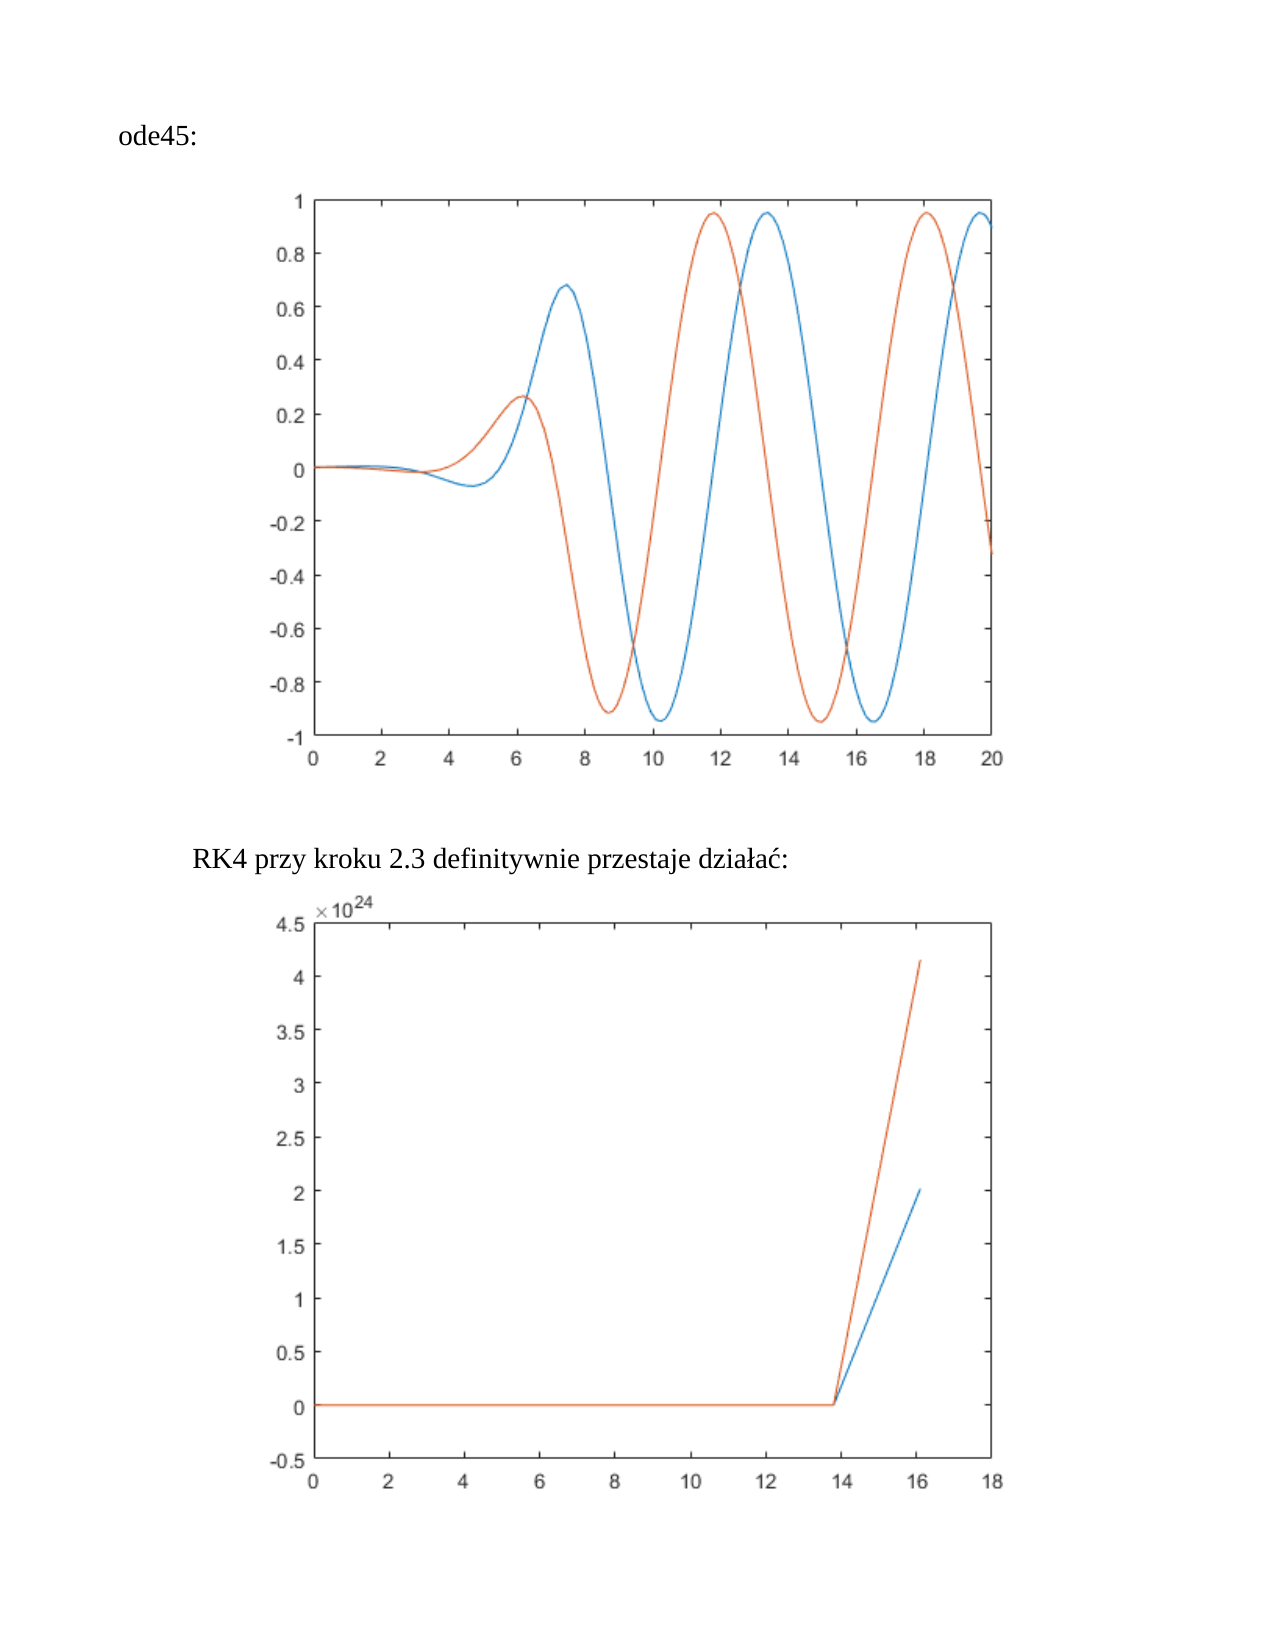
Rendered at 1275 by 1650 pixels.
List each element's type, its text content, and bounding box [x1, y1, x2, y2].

text RK4 przy kroku 2.3 definitywnie przestaje działać: [118, 841, 1157, 875]
picture [200, 875, 1075, 1531]
text ode45: [118, 118, 1157, 152]
picture [200, 151, 1075, 808]
